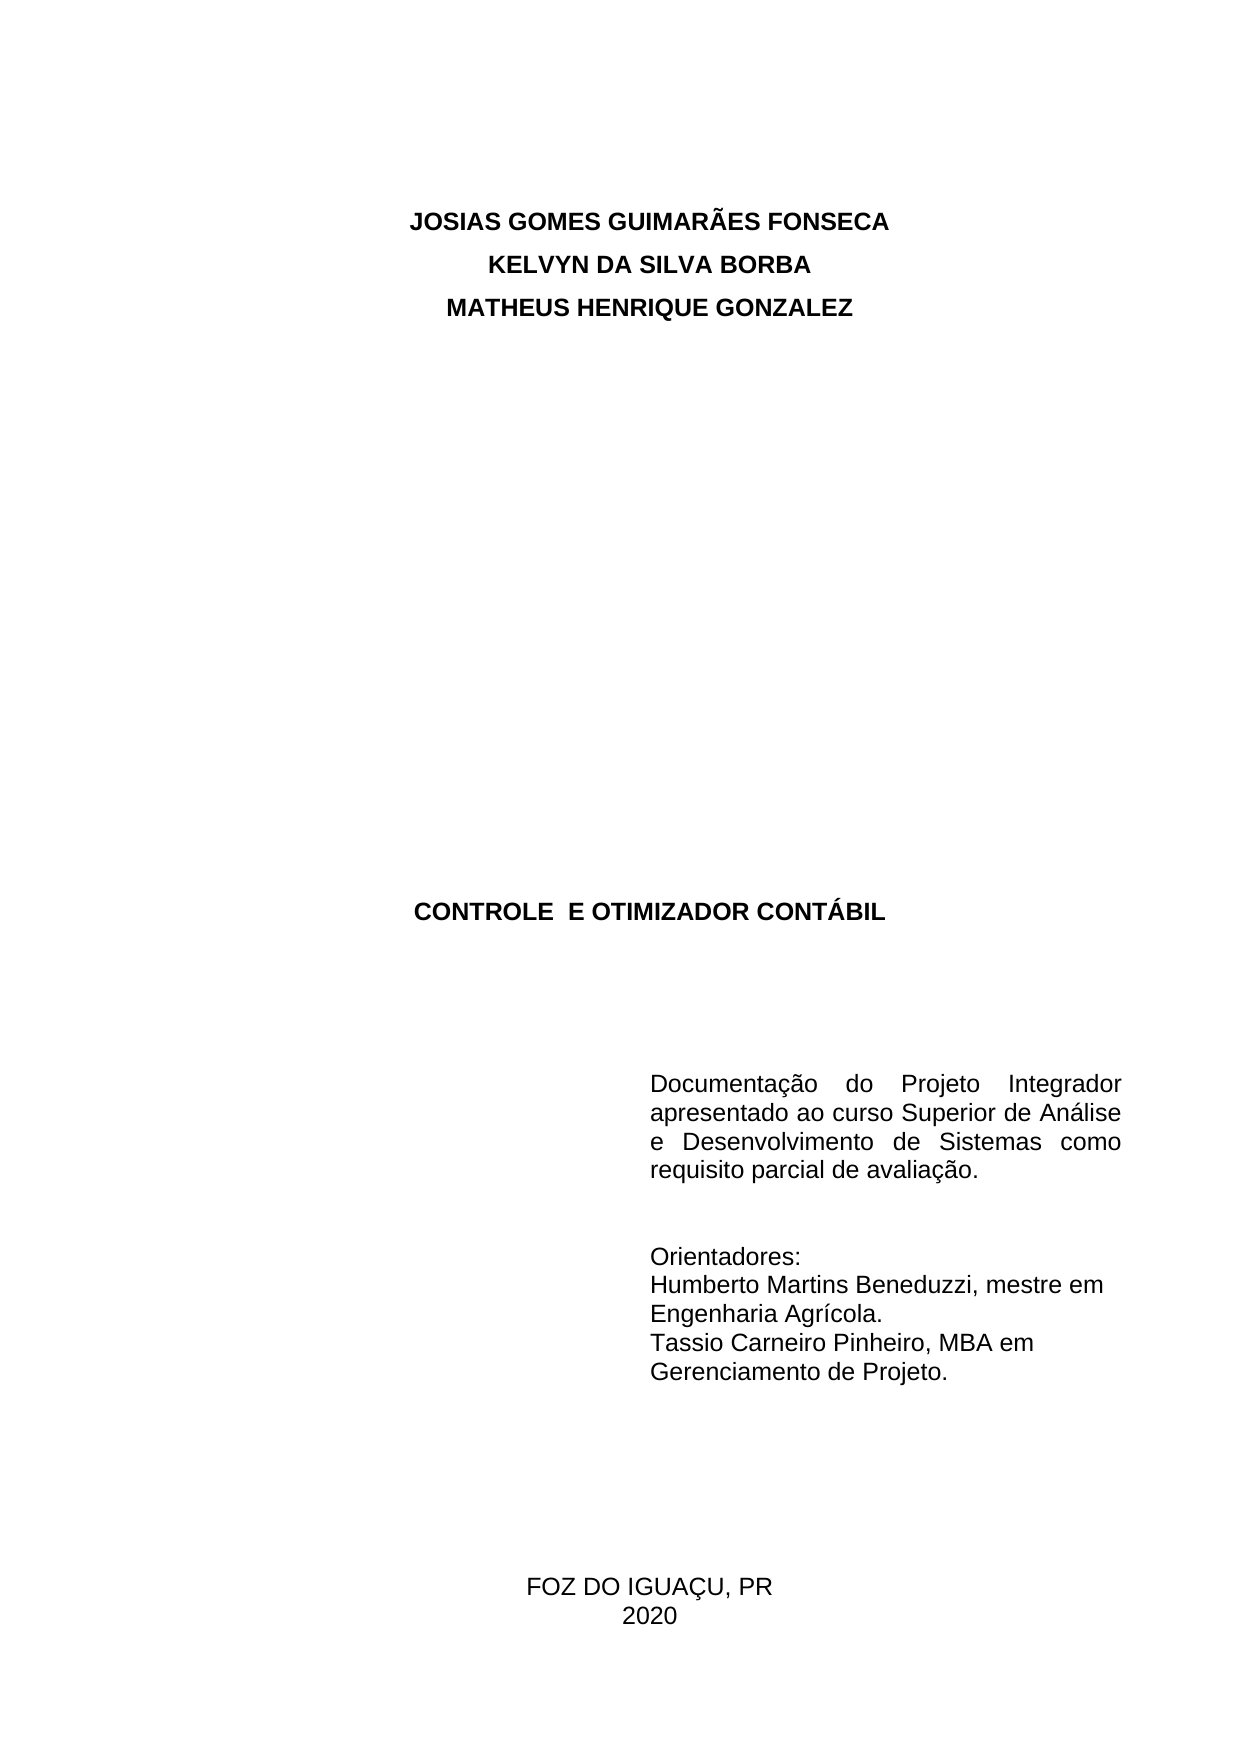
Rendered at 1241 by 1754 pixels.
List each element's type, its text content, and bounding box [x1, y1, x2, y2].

text CONTROLE E OTIMIZADOR CONTÁBIL [236, 897, 1063, 925]
text JOSIAS GOMES GUIMARÃES FONSECA [177, 207, 1122, 235]
text Humberto Martins Beneduzzi, mestre em Engenharia Agrícola. [650, 1270, 1122, 1328]
text MATHEUS HENRIQUE GONZALEZ [177, 293, 1122, 322]
text Tassio Carneiro Pinheiro, MBA em Gerenciamento de Projeto. [650, 1328, 1122, 1385]
text Documentação do Projeto Integrador apresentado ao curso Superior de Análise e Desenvolvimento de Sistemas como requisito parcial de avaliação. [650, 1069, 1122, 1184]
text KELVYN DA SILVA BORBA [177, 250, 1122, 278]
text 2020 [177, 1601, 1122, 1630]
text Orientadores: [650, 1242, 1122, 1270]
text FOZ DO IGUAÇU, PR [177, 1572, 1122, 1601]
